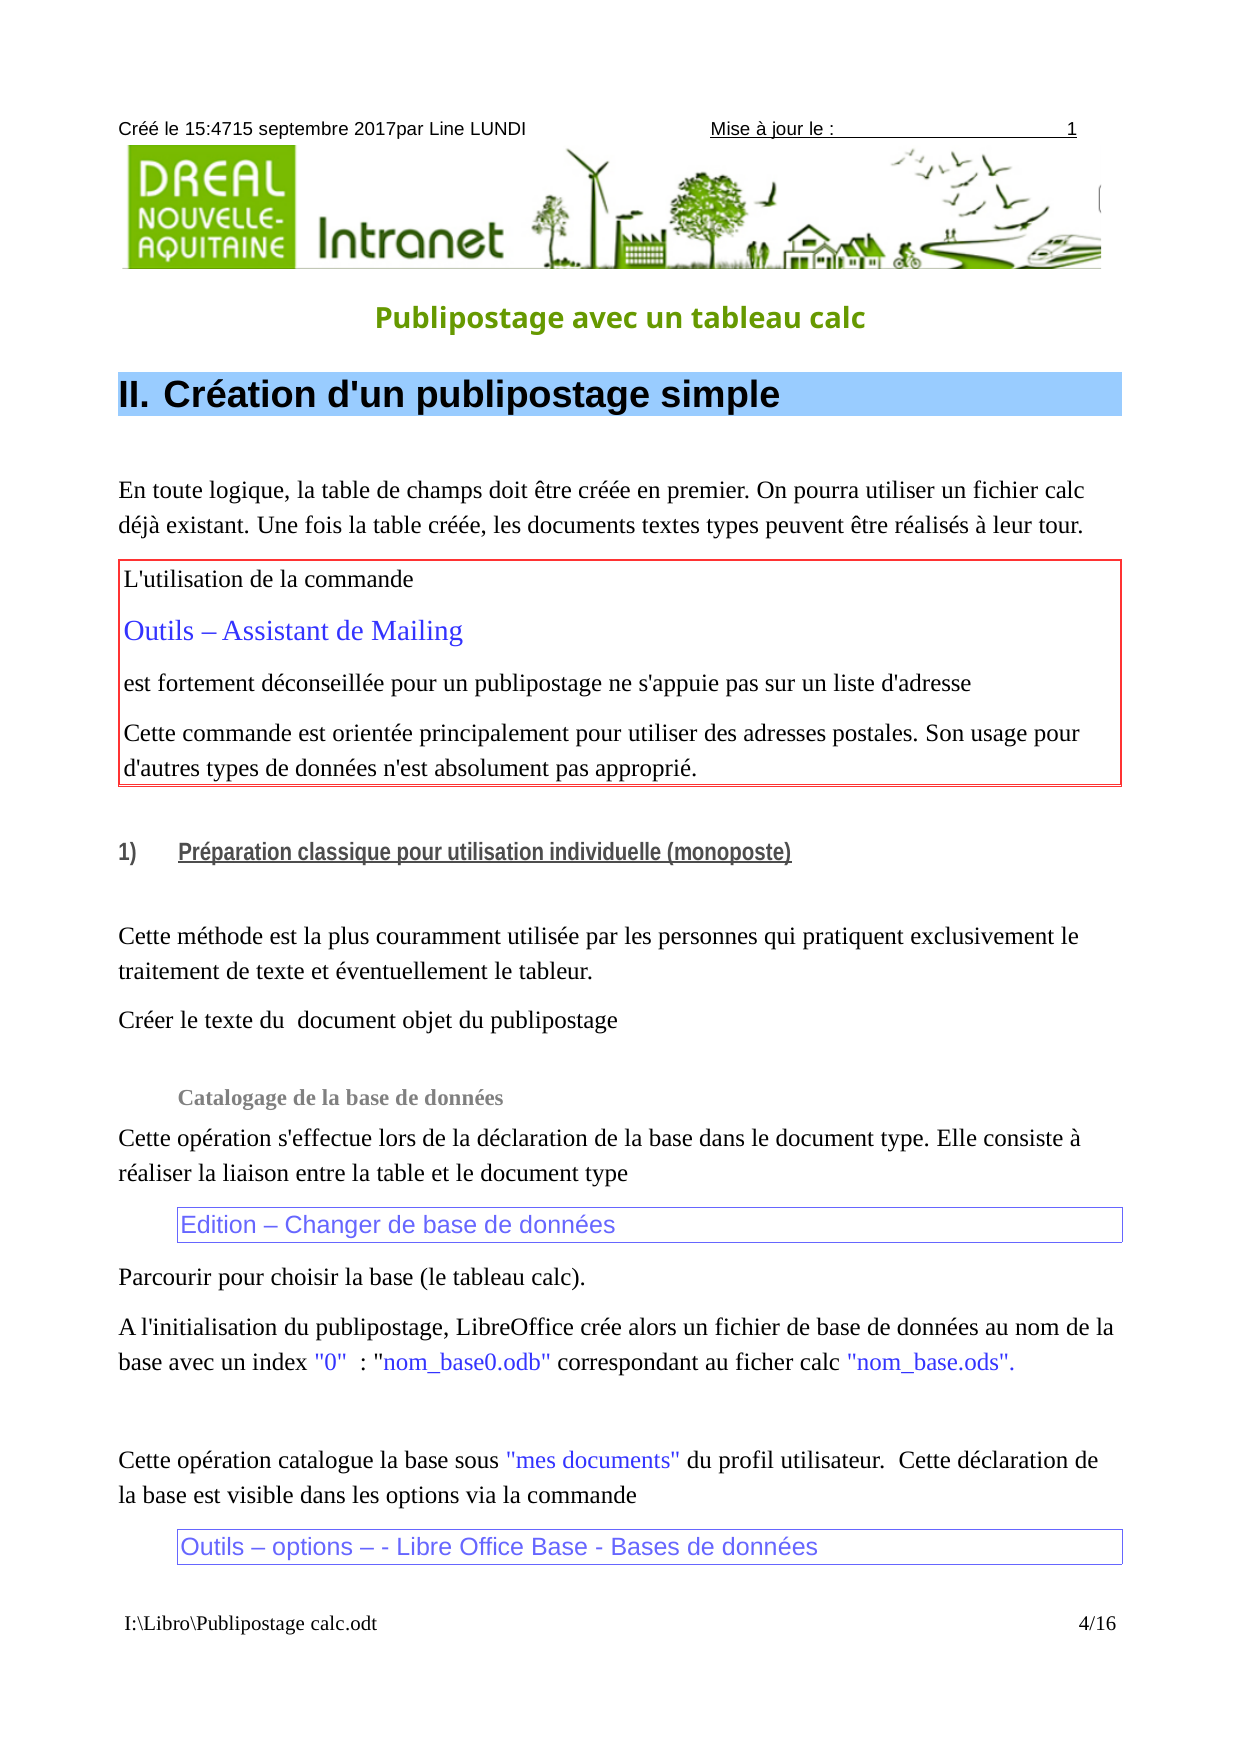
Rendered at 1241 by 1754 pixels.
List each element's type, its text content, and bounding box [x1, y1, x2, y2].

text Outils – Assistant de Mailing [120, 608, 1120, 647]
subtitle Création d'un publipostage simple [118, 372, 1122, 416]
text En toute logique, la table de champs doit être créée en premier. On pourra utiliser un fichier calc déjà existant. Une fois la table créée, les documents textes types peuvent être réalisés à leur tour. [118, 475, 1122, 538]
text Parcourir pour choisir la base (le tableau calc). [118, 1262, 1122, 1291]
text Cette opération s'effectue lors de la déclaration de la base dans le document type. Elle consiste à réaliser la liaison entre la table et le document type [118, 1123, 1122, 1186]
text Outils – options – - Libre Office Base - Bases de données [178, 1530, 1122, 1564]
text est fortement déconseillée pour un publipostage ne s'appuie pas sur un liste d'adresse [120, 663, 1120, 697]
picture [122, 145, 1102, 269]
text Cette commande est orientée principalement pour utiliser des adresses postales. Son usage pour d'autres types de données n'est absolument pas approprié. [120, 712, 1120, 784]
text L'utilisation de la commande [120, 561, 1120, 593]
subtitle Préparation classique pour utilisation individuelle (monoposte) [118, 836, 1122, 865]
text Cette méthode est la plus couramment utilisée par les personnes qui pratiquent exclusivement le traitement de texte et éventuellement le tableur. [118, 921, 1122, 985]
text Edition – Changer de base de données [178, 1208, 1122, 1242]
text Créer le texte du document objet du publipostage [118, 1005, 1122, 1034]
picture [613, 118, 627, 131]
text A l'initialisation du publipostage, LibreOffice crée alors un fichier de base de données au nom de la base avec un index "0" : "nom_base0.odb" correspondant au ficher calc "nom_base.ods". [118, 1312, 1122, 1375]
subtitle Catalogage de la base de données [177, 1084, 1122, 1111]
text Cette opération catalogue la base sous "mes documents" du profil utilisateur. Cette déclaration de la base est visible dans les options via la commande [118, 1445, 1122, 1509]
